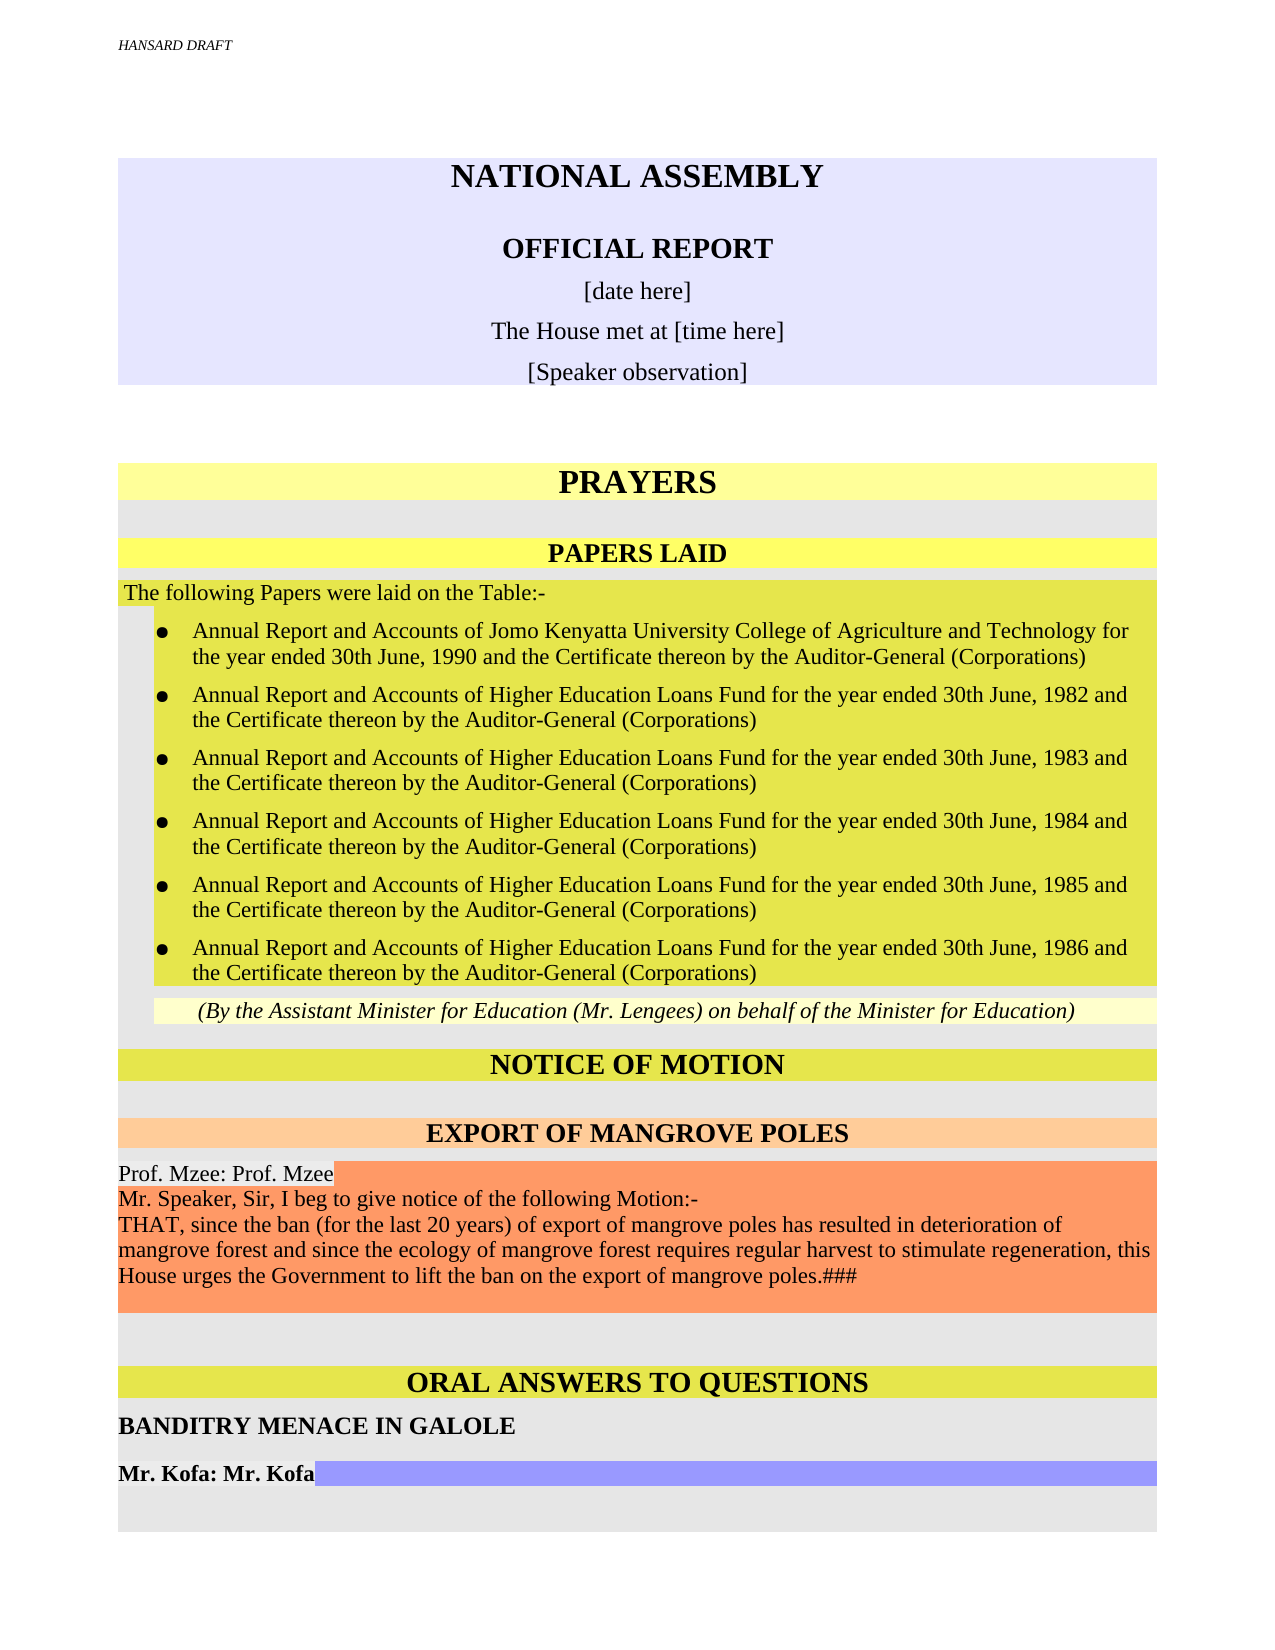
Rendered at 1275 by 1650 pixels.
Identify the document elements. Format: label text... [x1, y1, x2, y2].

text The House met at [time here] [118, 317, 1157, 345]
text Mr. Speaker, Sir, I beg to give notice of the following Motion:- [118, 1186, 1157, 1212]
subtitle NOTICE OF MOTION [118, 1049, 1157, 1081]
subtitle BANDITRY MENACE IN GALOLE [118, 1412, 1157, 1440]
subtitle Annual Report and Accounts of Higher Education Loans Fund for the year ended 30th June, 1984 and the Certificate thereon by the Auditor-General (Corporations) [154, 808, 1157, 859]
subtitle Annual Report and Accounts of Jomo Kenyatta University College of Agriculture and Technology for the year ended 30th June, 1990 and the Certificate thereon by the Auditor-General (Corporations) [154, 618, 1157, 669]
subtitle NATIONAL ASSEMBLY [118, 158, 1157, 195]
subtitle Annual Report and Accounts of Higher Education Loans Fund for the year ended 30th June, 1982 and the Certificate thereon by the Auditor-General (Corporations) [154, 682, 1157, 732]
text ORAL ANSWERS TO QUESTIONS [118, 1366, 1157, 1398]
list (By the Assistant Minister for Education (Mr. Lengees) on behalf of the Minister for Education) [154, 998, 1157, 1024]
text [date here] [118, 277, 1157, 305]
subtitle Annual Report and Accounts of Higher Education Loans Fund for the year ended 30th June, 1986 and the Certificate thereon by the Auditor-General (Corporations) [154, 935, 1157, 986]
subtitle EXPORT OF MANGROVE POLES [118, 1118, 1157, 1148]
subtitle Mr. Kofa: Mr. Kofa [118, 1461, 1157, 1486]
subtitle OFFICIAL REPORT [118, 232, 1157, 265]
subtitle Annual Report and Accounts of Higher Education Loans Fund for the year ended 30th June, 1983 and the Certificate thereon by the Auditor-General (Corporations) [154, 745, 1157, 796]
subtitle The following Papers were laid on the Table:- [118, 580, 1157, 606]
text [Speaker observation] [118, 358, 1157, 385]
subtitle PAPERS LAID [118, 538, 1157, 568]
text THAT, since the ban (for the last 20 years) of export of mangrove poles has resulted in deterioration of mangrove forest and since the ecology of mangrove forest requires regular harvest to stimulate regeneration, this House urges the Government to lift the ban on the export of mangrove poles.### [118, 1212, 1157, 1288]
subtitle Annual Report and Accounts of Higher Education Loans Fund for the year ended 30th June, 1985 and the Certificate thereon by the Auditor-General (Corporations) [154, 872, 1157, 922]
text Prof. Mzee: Prof. Mzee [118, 1161, 1157, 1186]
subtitle PRAYERS [118, 463, 1157, 500]
